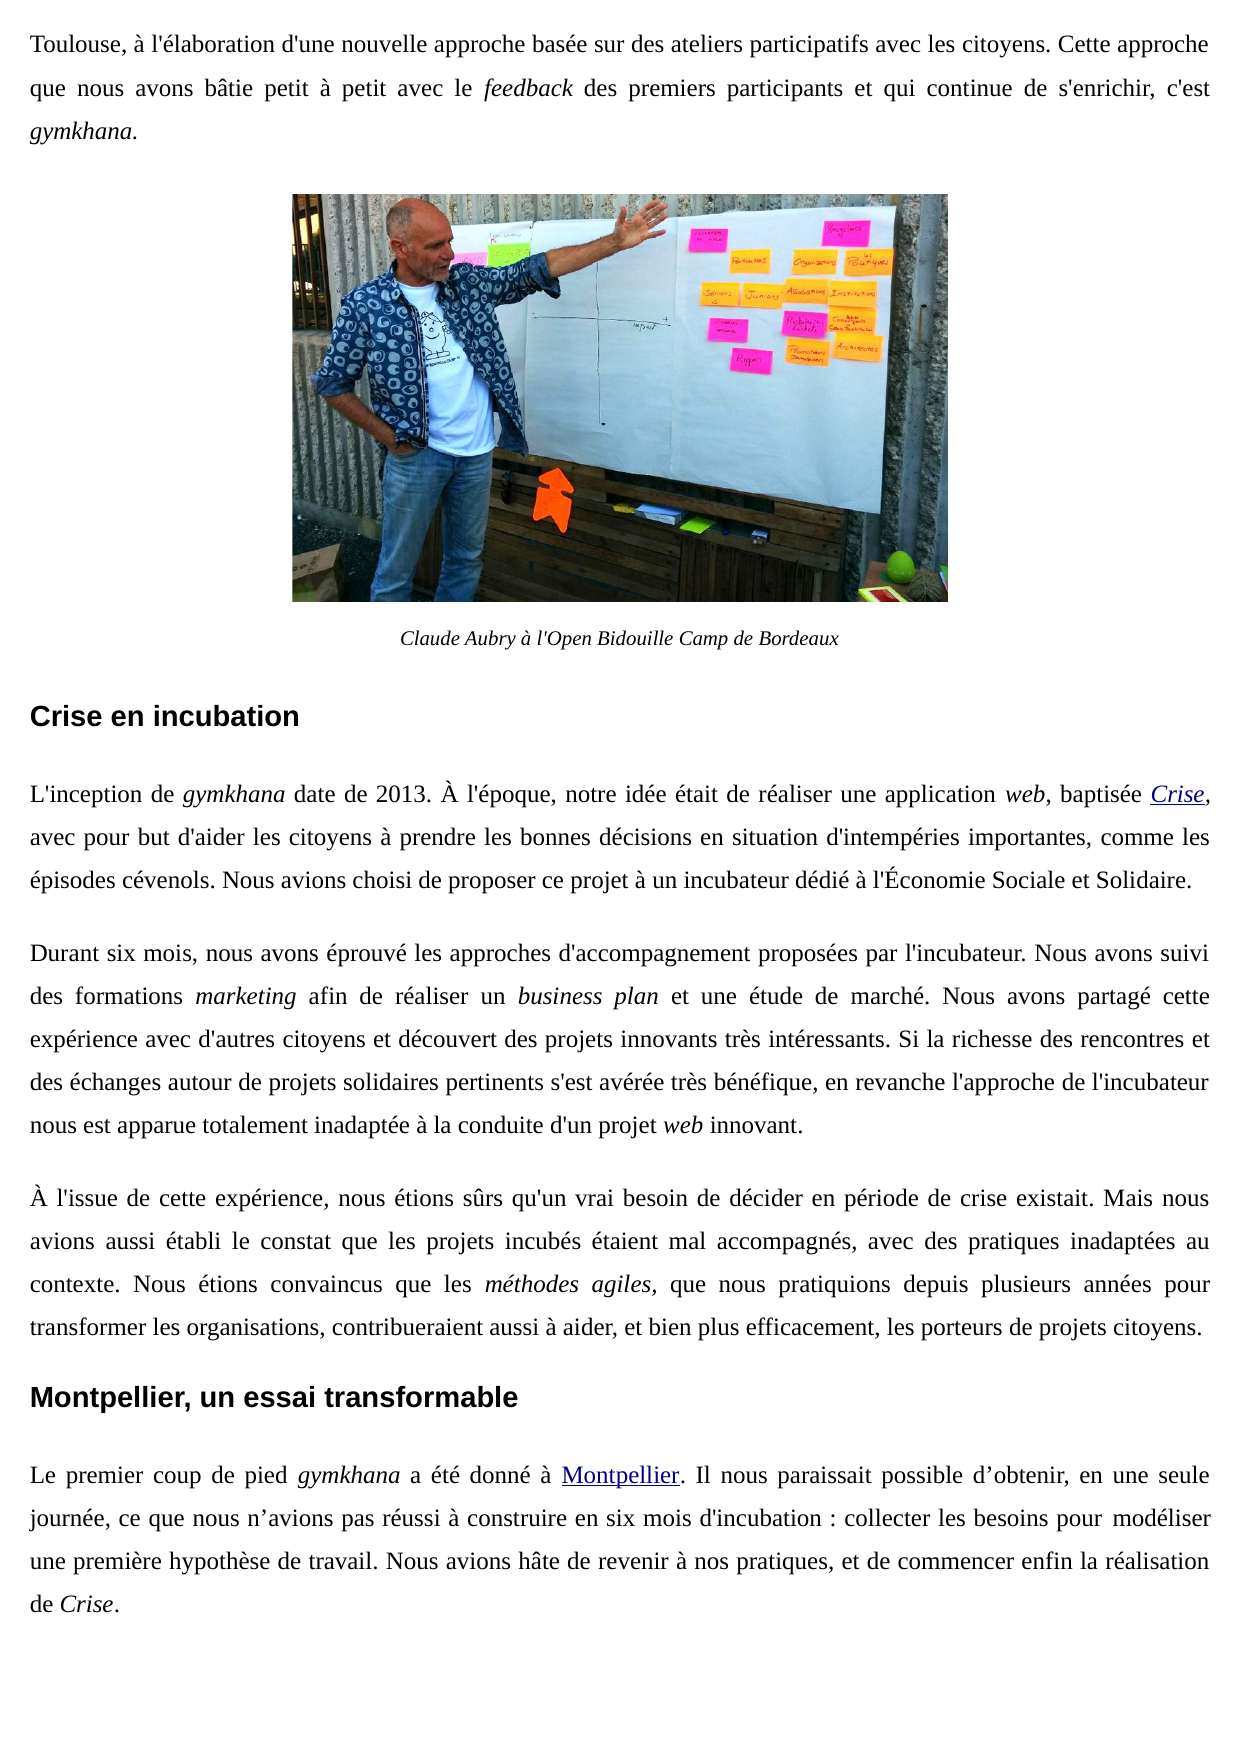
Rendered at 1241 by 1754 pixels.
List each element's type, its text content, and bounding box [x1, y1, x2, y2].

picture [292, 194, 948, 602]
text Le premier coup de pied gymkhana a été donné à Montpellier. Il nous paraissait possible d’obtenir, en une seule journée, ce que nous n’avions pas réussi à construire en six mois d'incubation : collecter les besoins pour modéliser une première hypothèse de travail. Nous avions hâte de revenir à nos pratiques, et de commencer enfin la réalisation de Crise. [29, 1460, 1211, 1618]
subtitle Montpellier, un essai transformable [29, 1380, 1211, 1413]
text L'inception de gymkhana date de 2013. À l'époque, notre idée était de réaliser une application web, baptisée Crise, avec pour but d'aider les citoyens à prendre les bonnes décisions en situation d'intempéries importantes, comme les épisodes cévenols. Nous avions choisi de proposer ce projet à un incubateur dédié à l'Économie Sociale et Solidaire. [29, 779, 1211, 894]
text À l'issue de cette expérience, nous étions sûrs qu'un vrai besoin de décider en période de crise existait. Mais nous avions aussi établi le constat que les projets incubés étaient mal accompagnés, avec des pratiques inadaptées au contexte. Nous étions convaincus que les méthodes agiles, que nous pratiquions depuis plusieurs années pour transformer les organisations, contribueraient aussi à aider, et bien plus efficacement, les porteurs de projets citoyens. [29, 1183, 1211, 1341]
text Durant six mois, nous avons éprouvé les approches d'accompagnement proposées par l'incubateur. Nous avons suivi des formations marketing afin de réaliser un business plan et une étude de marché. Nous avons partagé cette expérience avec d'autres citoyens et découvert des projets innovants très intéressants. Si la richesse des rencontres et des échanges autour de projets solidaires pertinents s'est avérée très bénéfique, en revanche l'approche de l'incubateur nous est apparue totalement inadaptée à la conduite d'un projet web innovant. [29, 938, 1211, 1139]
subtitle Crise en incubation [29, 699, 1211, 732]
text Toulouse, à l'élaboration d'une nouvelle approche basée sur des ateliers participatifs avec les citoyens. Cette approche que nous avons bâtie petit à petit avec le feedback des premiers participants et qui continue de s'enrichir, c'est gymkhana. [29, 29, 1211, 144]
text Claude Aubry à l'Open Bidouille Camp de Bordeaux [29, 159, 1211, 650]
